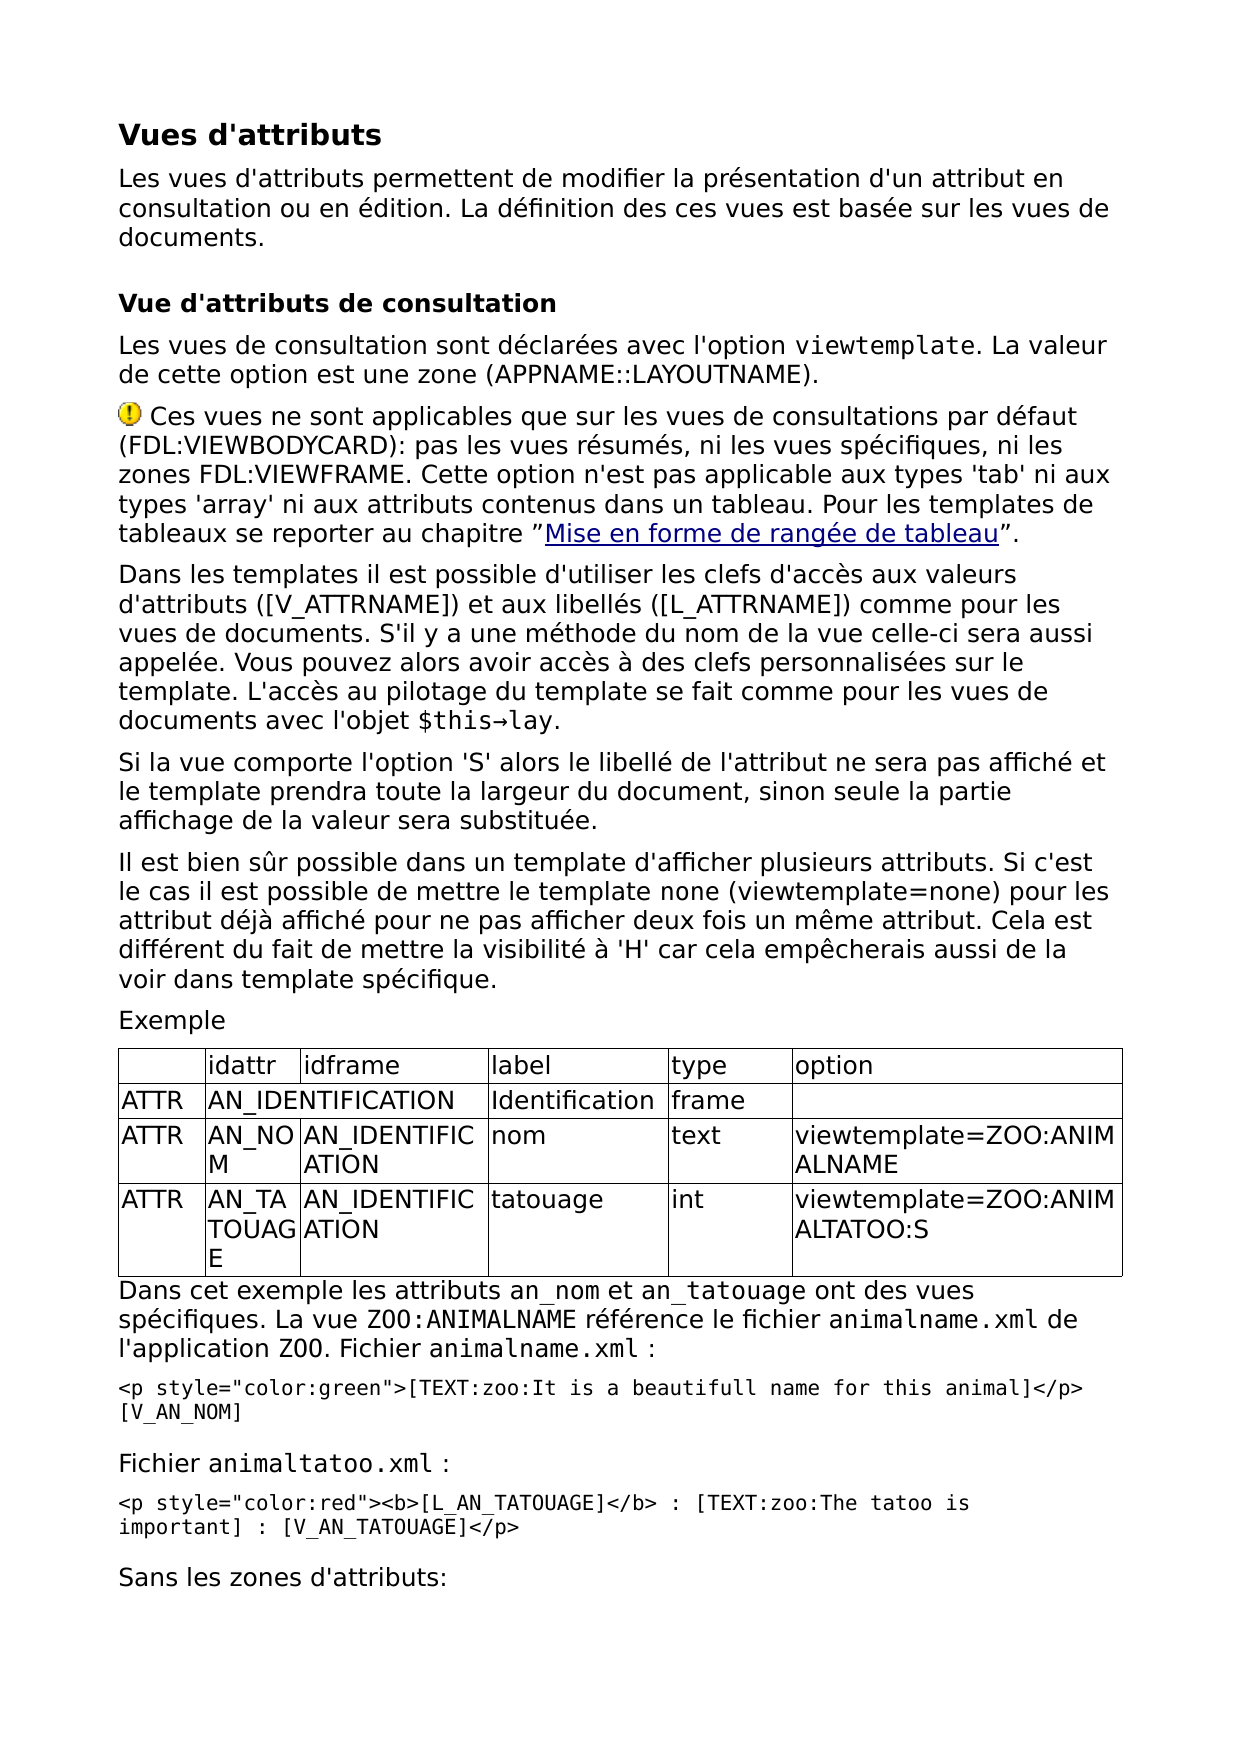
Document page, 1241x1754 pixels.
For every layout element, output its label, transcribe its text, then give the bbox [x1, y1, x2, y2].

table_cell ATTR [119, 1184, 205, 1276]
table_cell ATTR [119, 1119, 205, 1183]
text <p style="color:green">[TEXT:zoo:It is a beautifull name for this animal]</p> [V_AN_NOM] [118, 1376, 1122, 1449]
text Les vues de consultation sont déclarées avec l'option viewtemplate. La valeur de cette option est une zone (APPNAME::LAYOUTNAME). [118, 331, 1122, 389]
subtitle Vue d'attributs de consultation [118, 289, 1122, 319]
table_cell tatouage [489, 1184, 668, 1276]
text <p style="color:red"><b>[L_AN_TATOUAGE]</b> : [TEXT:zoo:The tatoo is important] : [V_AN_TATOUAGE]</p> [118, 1491, 1122, 1563]
text Fichier animaltatoo.xml : [118, 1449, 1122, 1478]
text Les vues d'attributs permettent de modifier la présentation d'un attribut en consultation ou en édition. La définition des ces vues est basée sur les vues de documents. [118, 164, 1122, 252]
text Sans les zones d'attributs: [118, 1563, 1122, 1593]
table_cell AN_IDENTIFICATION [206, 1084, 488, 1118]
table_header type [669, 1049, 792, 1083]
table_header idattr [206, 1049, 300, 1083]
table_cell [793, 1084, 1122, 1118]
picture [118, 402, 142, 426]
table_cell viewtemplate=ZOO:ANIMALNAME [793, 1119, 1122, 1183]
table_cell AN_NOM [206, 1119, 300, 1183]
table_cell AN_IDENTIFICATION [301, 1119, 488, 1183]
text Si la vue comporte l'option 'S' alors le libellé de l'attribut ne sera pas affiché et le template prendra toute la largeur du document, sinon seule la partie affichage de la valeur sera substituée. [118, 748, 1122, 836]
subtitle Vues d'attributs [118, 118, 1122, 152]
table_cell text [669, 1119, 792, 1183]
table_cell int [669, 1184, 792, 1276]
table_cell nom [489, 1119, 668, 1183]
table_cell ATTR [119, 1084, 205, 1118]
table_cell viewtemplate=ZOO:ANIMALTATOO:S [793, 1184, 1122, 1276]
table_header label [489, 1049, 668, 1083]
text Dans les templates il est possible d'utiliser les clefs d'accès aux valeurs d'attributs ([V_ATTRNAME]) et aux libellés ([L_ATTRNAME]) comme pour les vues de documents. S'il y a une méthode du nom de la vue celle-ci sera aussi appelée. Vous pouvez alors avoir accès à des clefs personnalisées sur le template. L'accès au pilotage du template se fait comme pour les vues de documents avec l'objet $this→lay. [118, 561, 1122, 736]
table_cell Identification [489, 1084, 668, 1118]
text Il est bien sûr possible dans un template d'afficher plusieurs attributs. Si c'est le cas il est possible de mettre le template none (viewtemplate=none) pour les attribut déjà affiché pour ne pas afficher deux fois un même attribut. Cela est différent du fait de mettre la visibilité à 'H' car cela empêcherais aussi de la voir dans template spécifique. [118, 848, 1122, 994]
table_header [119, 1049, 205, 1083]
table_cell frame [669, 1084, 792, 1118]
table_header idframe [301, 1049, 488, 1083]
table_cell AN_TATOUAGE [206, 1184, 300, 1276]
text Exemple [118, 1006, 1122, 1036]
table_cell AN_IDENTIFICATION [301, 1184, 488, 1276]
text Dans cet exemple les attributs an_nom et an_tatouage ont des vues spécifiques. La vue ZOO:ANIMALNAME référence le fichier animalname.xml de l'application ZOO. Fichier animalname.xml : [118, 1277, 1122, 1364]
table_header option [793, 1049, 1122, 1083]
text Ces vues ne sont applicables que sur les vues de consultations par défaut (FDL:VIEWBODYCARD): pas les vues résumés, ni les vues spécifiques, ni les zones FDL:VIEWFRAME. Cette option n'est pas applicable aux types 'tab' ni aux types 'array' ni aux attributs contenus dans un tableau. Pour les templates de tableaux se reporter au chapitre ”Mise en forme de rangée de tableau”. [118, 402, 1122, 548]
